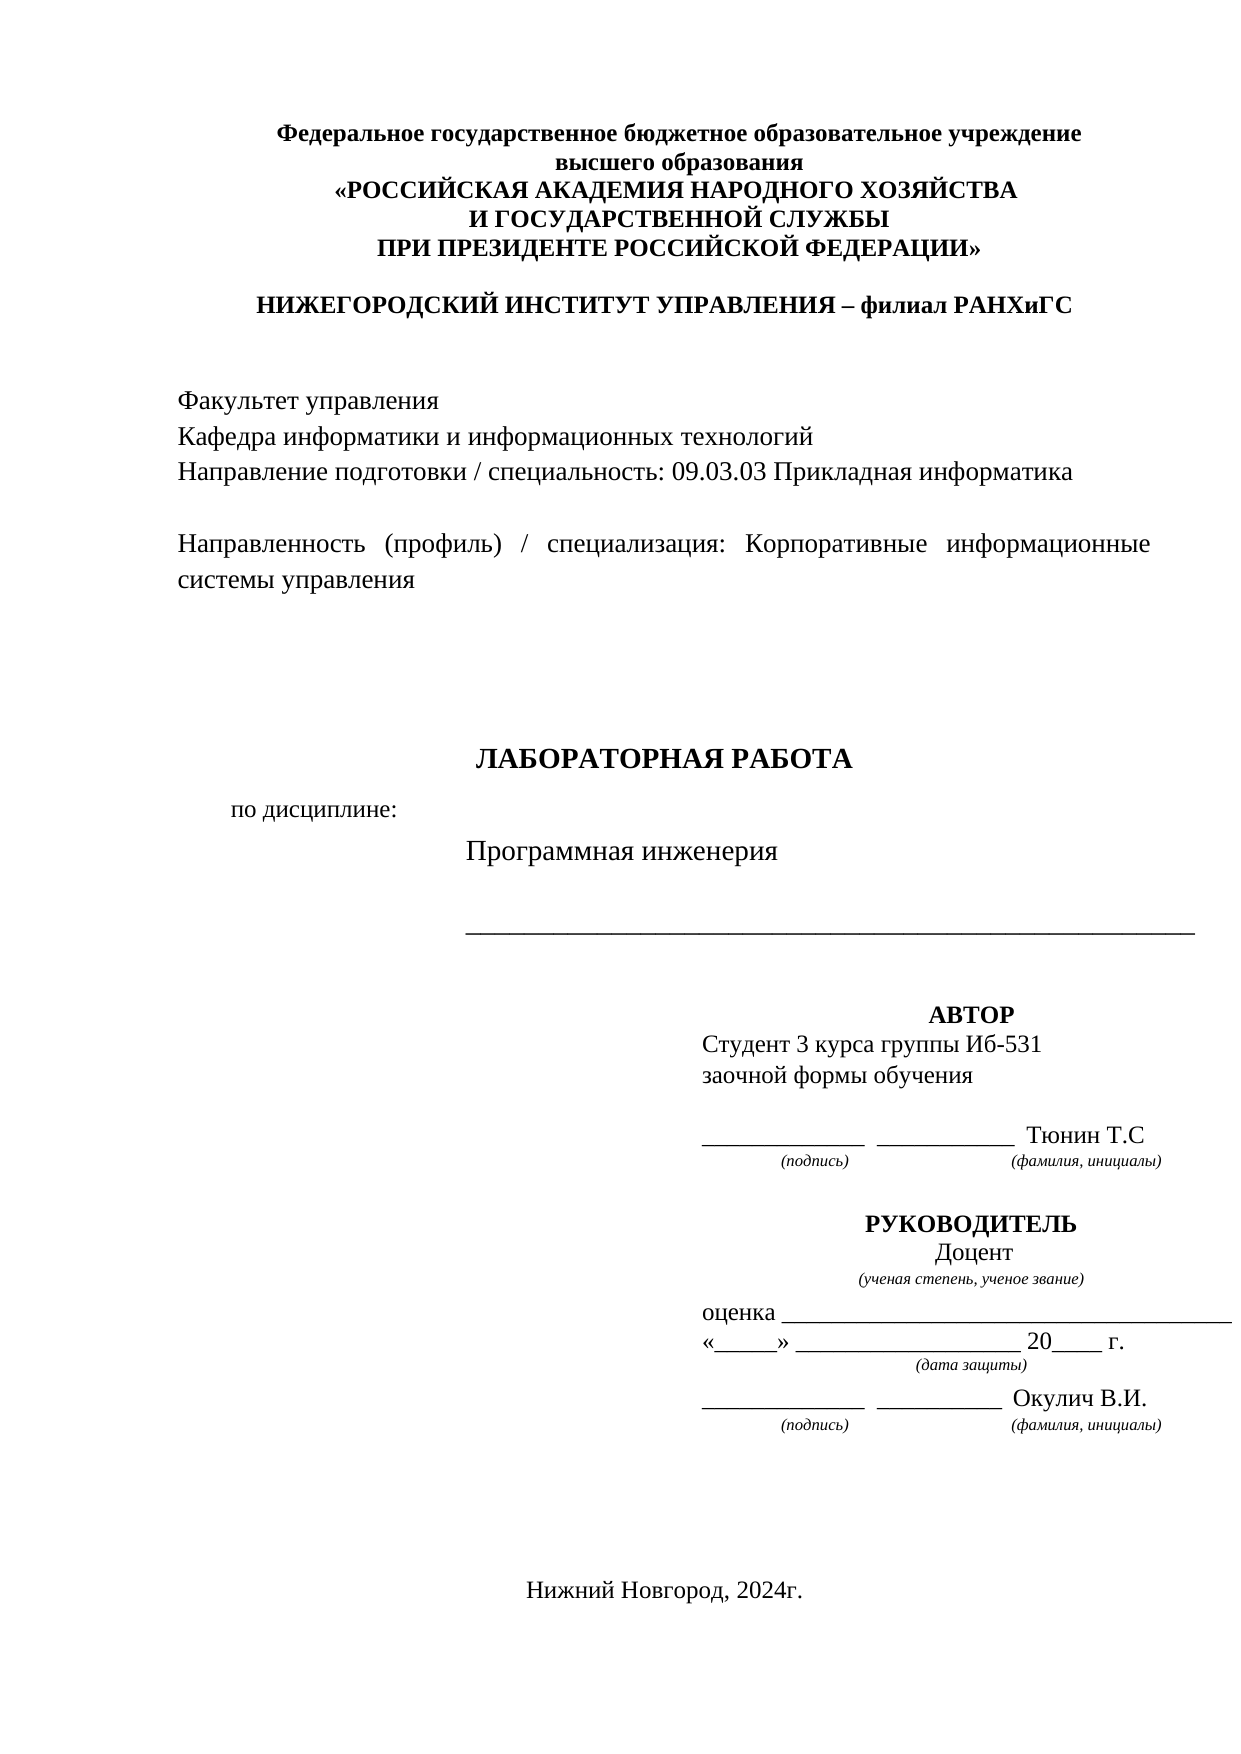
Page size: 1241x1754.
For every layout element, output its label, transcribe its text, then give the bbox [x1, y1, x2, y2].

table_cell Студент 3 курса группы Иб-531 [691, 1029, 1240, 1060]
table_cell [644, 1091, 691, 1120]
table_cell [144, 1151, 644, 1180]
table_cell [144, 1297, 644, 1326]
table_cell [644, 1415, 691, 1443]
table_cell оценка ____________________________________ [691, 1297, 1240, 1326]
table_cell (ученая степень, ученое звание) [691, 1269, 1240, 1297]
table_cell (подпись) (фамилия, инициалы) [691, 1151, 1240, 1180]
table_cell [144, 1120, 644, 1151]
table_cell [144, 1180, 644, 1209]
table_cell [644, 1060, 691, 1091]
table_cell [144, 1238, 644, 1268]
table_header [644, 1000, 691, 1029]
table_cell [144, 1029, 644, 1060]
table_cell _____________ __________ Окулич В.И. [691, 1384, 1240, 1415]
table_cell заочной формы обучения [691, 1060, 1240, 1091]
table_cell [177, 904, 454, 943]
text ПРИ ПРЕЗИДЕНТЕ РОССИЙСКОЙ ФЕДЕРАЦИИ» [177, 233, 1181, 262]
table_header АВТОР [691, 1000, 1240, 1029]
table_cell __________________________________________________ [454, 904, 1240, 943]
table_cell Программная инженерия [454, 833, 1240, 871]
table_cell [644, 1151, 691, 1180]
text Факультет управления [177, 384, 1152, 415]
table_cell [644, 1384, 691, 1415]
table_cell [177, 833, 454, 871]
table_cell [644, 1326, 691, 1355]
table_cell [691, 1091, 1240, 1120]
text Кафедра информатики и информационных технологий [177, 420, 1152, 451]
text высшего образования [177, 147, 1181, 176]
table_cell РУКОВОДИТЕЛЬ [691, 1209, 1240, 1237]
table_cell [644, 1238, 691, 1268]
table_cell [144, 1326, 644, 1355]
text Направление подготовки / специальность: 09.03.03 Прикладная информатика [177, 456, 1152, 487]
table_cell [644, 1355, 691, 1383]
text «РОССИЙСКАЯ АКАДЕМИЯ НАРОДНОГО ХОЗЯЙСТВА И ГОСУДАРСТВЕННОЙ СЛУЖБЫ [177, 176, 1181, 233]
table_cell [144, 1091, 644, 1120]
table_cell Доцент [691, 1238, 1240, 1268]
table_cell [644, 1209, 691, 1237]
text Федеральное государственное бюджетное образовательное учреждение [177, 118, 1181, 147]
table_cell «_____» __________________ 20____ г. [691, 1326, 1240, 1355]
table_cell [144, 1209, 644, 1237]
table_cell (дата защиты) [691, 1355, 1240, 1383]
table_cell [644, 1120, 691, 1151]
table_cell [144, 1415, 644, 1443]
table_cell [177, 871, 454, 904]
text НИЖЕГОРОДСКИЙ ИНСТИТУТ УПРАВЛЕНИЯ – филиал РАНХиГС [177, 291, 1152, 319]
table_cell [144, 1269, 644, 1297]
table_cell (подпись) (фамилия, инициалы) [691, 1415, 1240, 1443]
table_cell [644, 1297, 691, 1326]
table_cell [144, 1060, 644, 1091]
table_cell [691, 1180, 1240, 1209]
table_cell [144, 1355, 644, 1383]
text Направленность (профиль) / специализация: Корпоративные информационные системы управления [177, 527, 1152, 594]
table_header [454, 794, 1240, 833]
table_cell [144, 1384, 644, 1415]
table_header [144, 1000, 644, 1029]
text ЛАБОРАТОРНАЯ РАБОТА [177, 741, 1152, 775]
table_cell [644, 1269, 691, 1297]
table_cell _____________ ___________ Тюнин Т.С [691, 1120, 1240, 1151]
table_cell [454, 871, 1240, 904]
text Нижний Новгород, 2024г. [177, 1576, 1152, 1604]
table_cell [644, 1029, 691, 1060]
table_header по дисциплине: [177, 794, 454, 833]
table_cell [644, 1180, 691, 1209]
